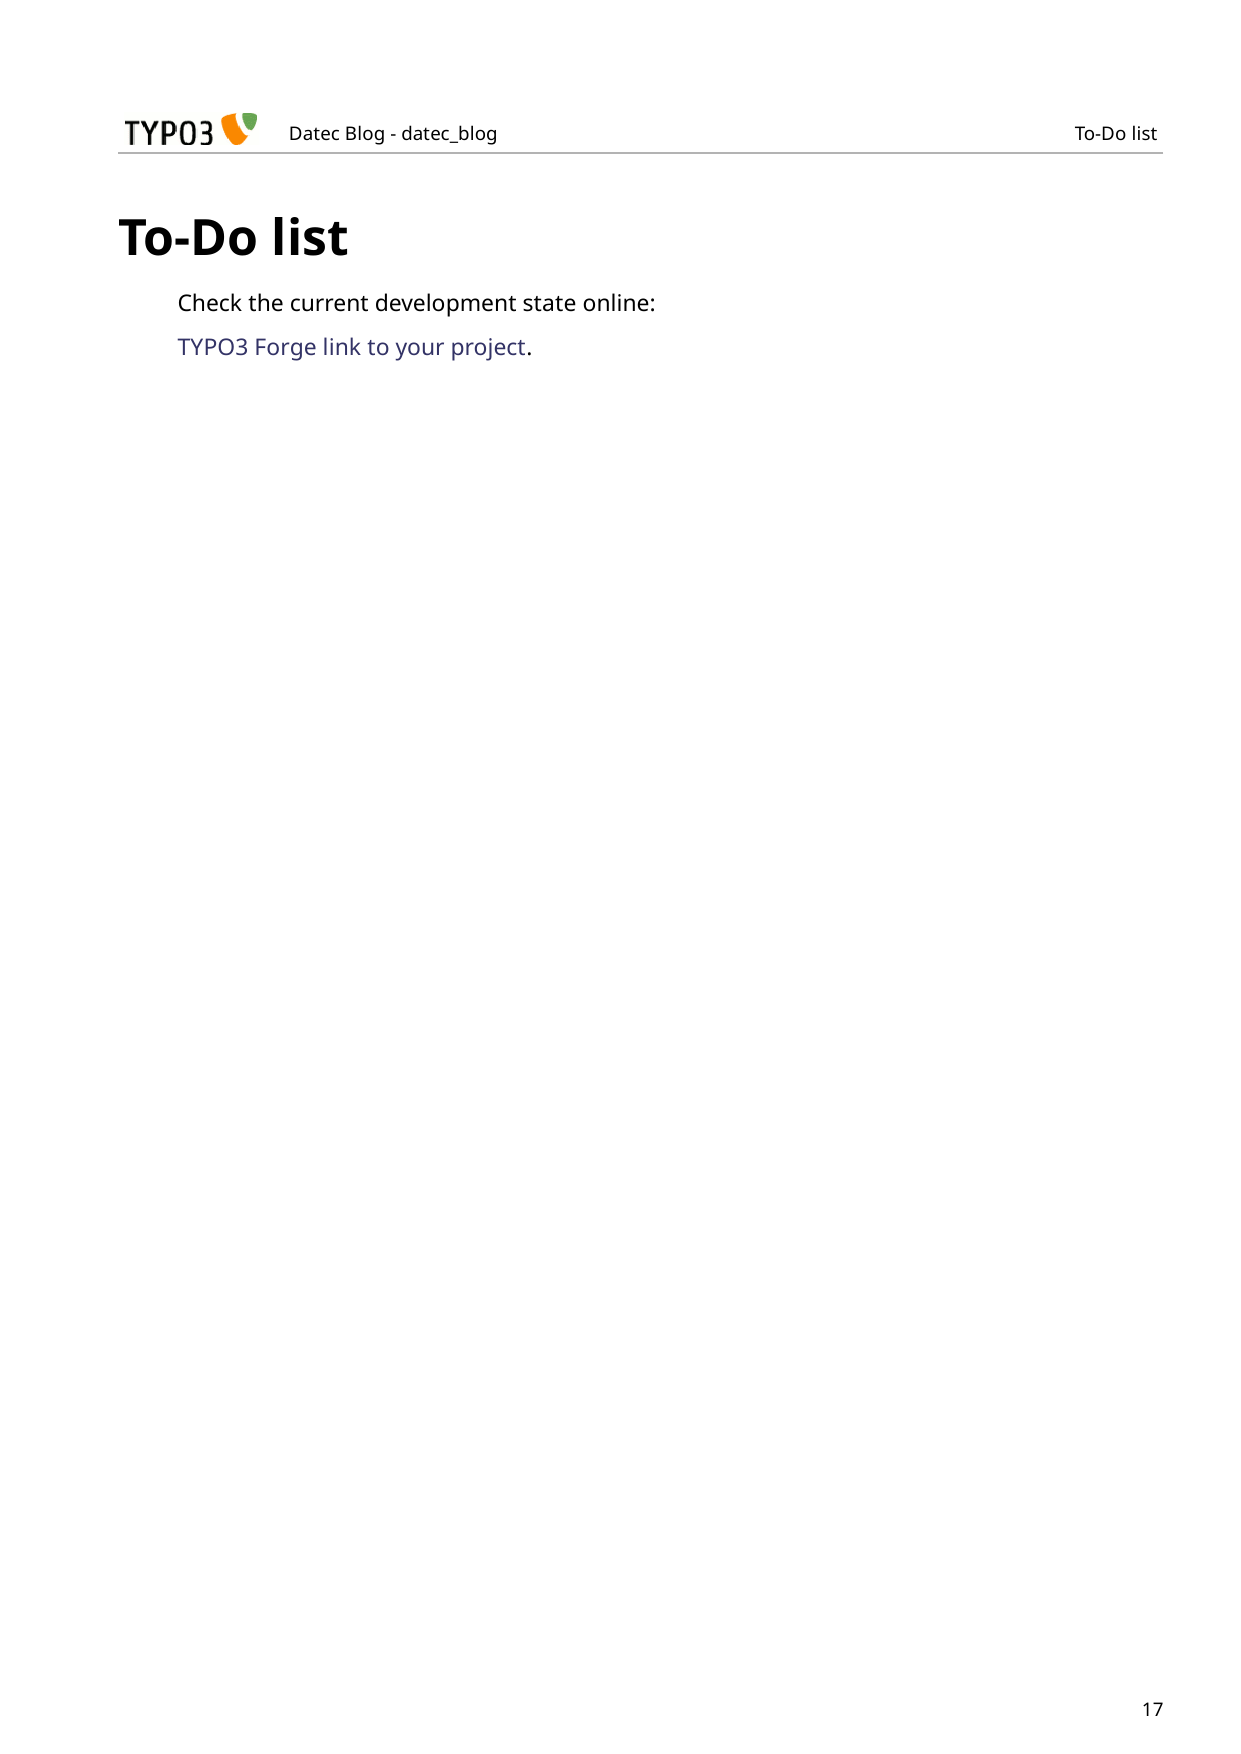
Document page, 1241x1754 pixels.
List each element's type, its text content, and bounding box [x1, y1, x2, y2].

subtitle To-Do list [118, 202, 1163, 269]
picture [124, 112, 260, 145]
text TYPO3 Forge link to your project. [177, 331, 1163, 362]
text Check the current development state online: [177, 287, 1163, 318]
